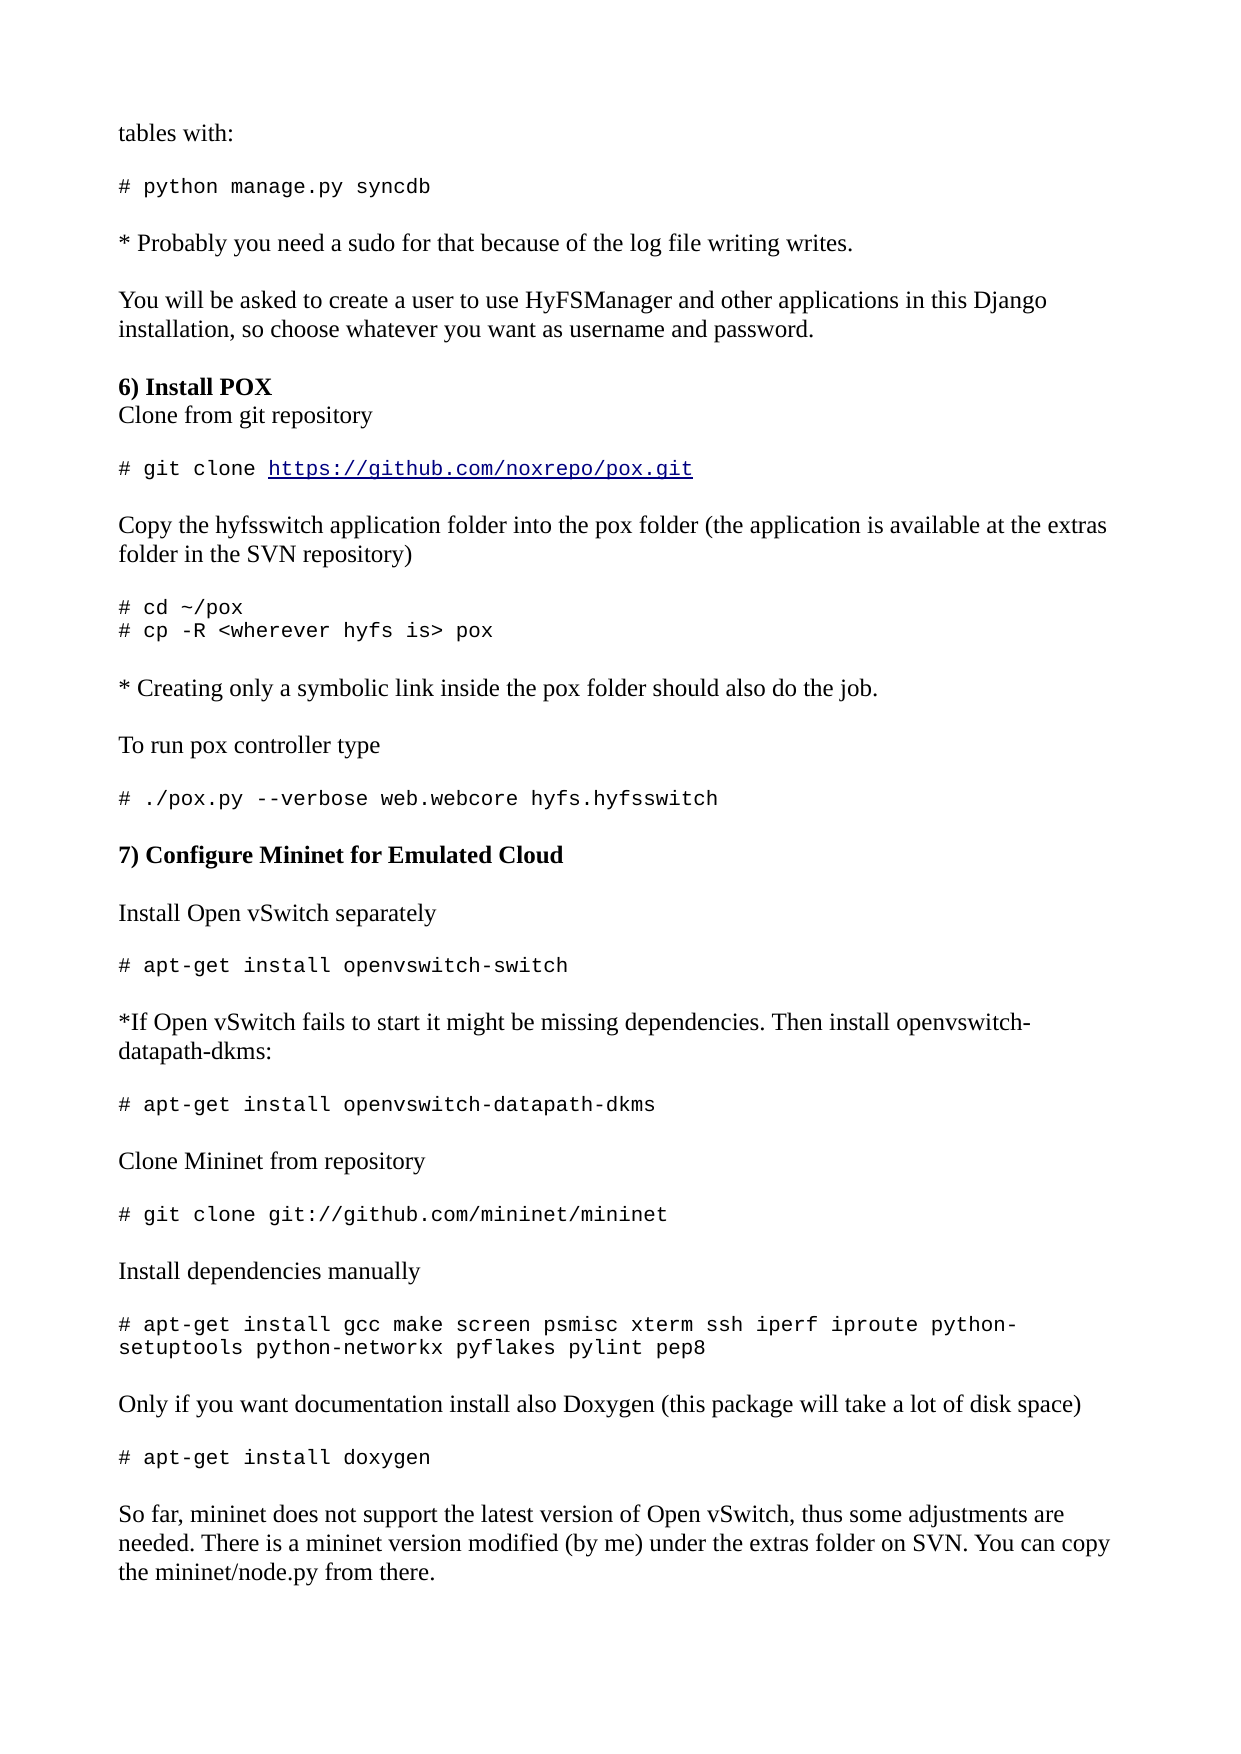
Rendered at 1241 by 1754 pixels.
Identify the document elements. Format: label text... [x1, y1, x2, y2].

text 6) Install POX [118, 372, 1122, 401]
text # apt-get install openvswitch-datapath-dkms [118, 1094, 1122, 1117]
text * Creating only a symbolic link inside the pox folder should also do the job. [118, 673, 1122, 701]
text Clone from git repository [118, 401, 1122, 429]
text # git clone git://github.com/mininet/mininet [118, 1204, 1122, 1227]
text *If Open vSwitch fails to start it might be missing dependencies. Then install openvswitch-datapath-dkms: [118, 1007, 1122, 1065]
text Install dependencies manually [118, 1256, 1122, 1285]
text # cd ~/pox [118, 597, 1122, 620]
text 7) Configure Mininet for Emulated Cloud [118, 840, 1122, 869]
text # apt-get install gcc make screen psmisc xterm ssh iperf iproute python-setuptools python-networkx pyflakes pylint pep8 [118, 1313, 1122, 1361]
text # cp -R <wherever hyfs is> pox [118, 620, 1122, 644]
text # apt-get install openvswitch-switch [118, 955, 1122, 979]
text Install Open vSwitch separately [118, 898, 1122, 926]
text # python manage.py syncdb [118, 176, 1122, 199]
text tables with: [118, 118, 1122, 147]
text You will be asked to create a user to use HyFSManager and other applications in this Django installation, so choose whatever you want as username and password. [118, 286, 1122, 343]
text * Probably you need a sudo for that because of the log file writing writes. [118, 228, 1122, 257]
text Clone Mininet from repository [118, 1146, 1122, 1175]
text To run pox controller type [118, 730, 1122, 759]
text # ./pox.py --verbose web.webcore hyfs.hyfsswitch [118, 788, 1122, 811]
text Only if you want documentation install also Doxygen (this package will take a lot of disk space) [118, 1389, 1122, 1418]
text # apt-get install doxygen [118, 1447, 1122, 1471]
text So far, mininet does not support the latest version of Open vSwitch, thus some adjustments are needed. There is a mininet version modified (by me) under the extras folder on SVN. You can copy the mininet/node.py from there. [118, 1499, 1122, 1586]
text Copy the hyfsswitch application folder into the pox folder (the application is available at the extras folder in the SVN repository) [118, 510, 1122, 568]
text # git clone https://github.com/noxrepo/pox.git [118, 458, 1122, 482]
